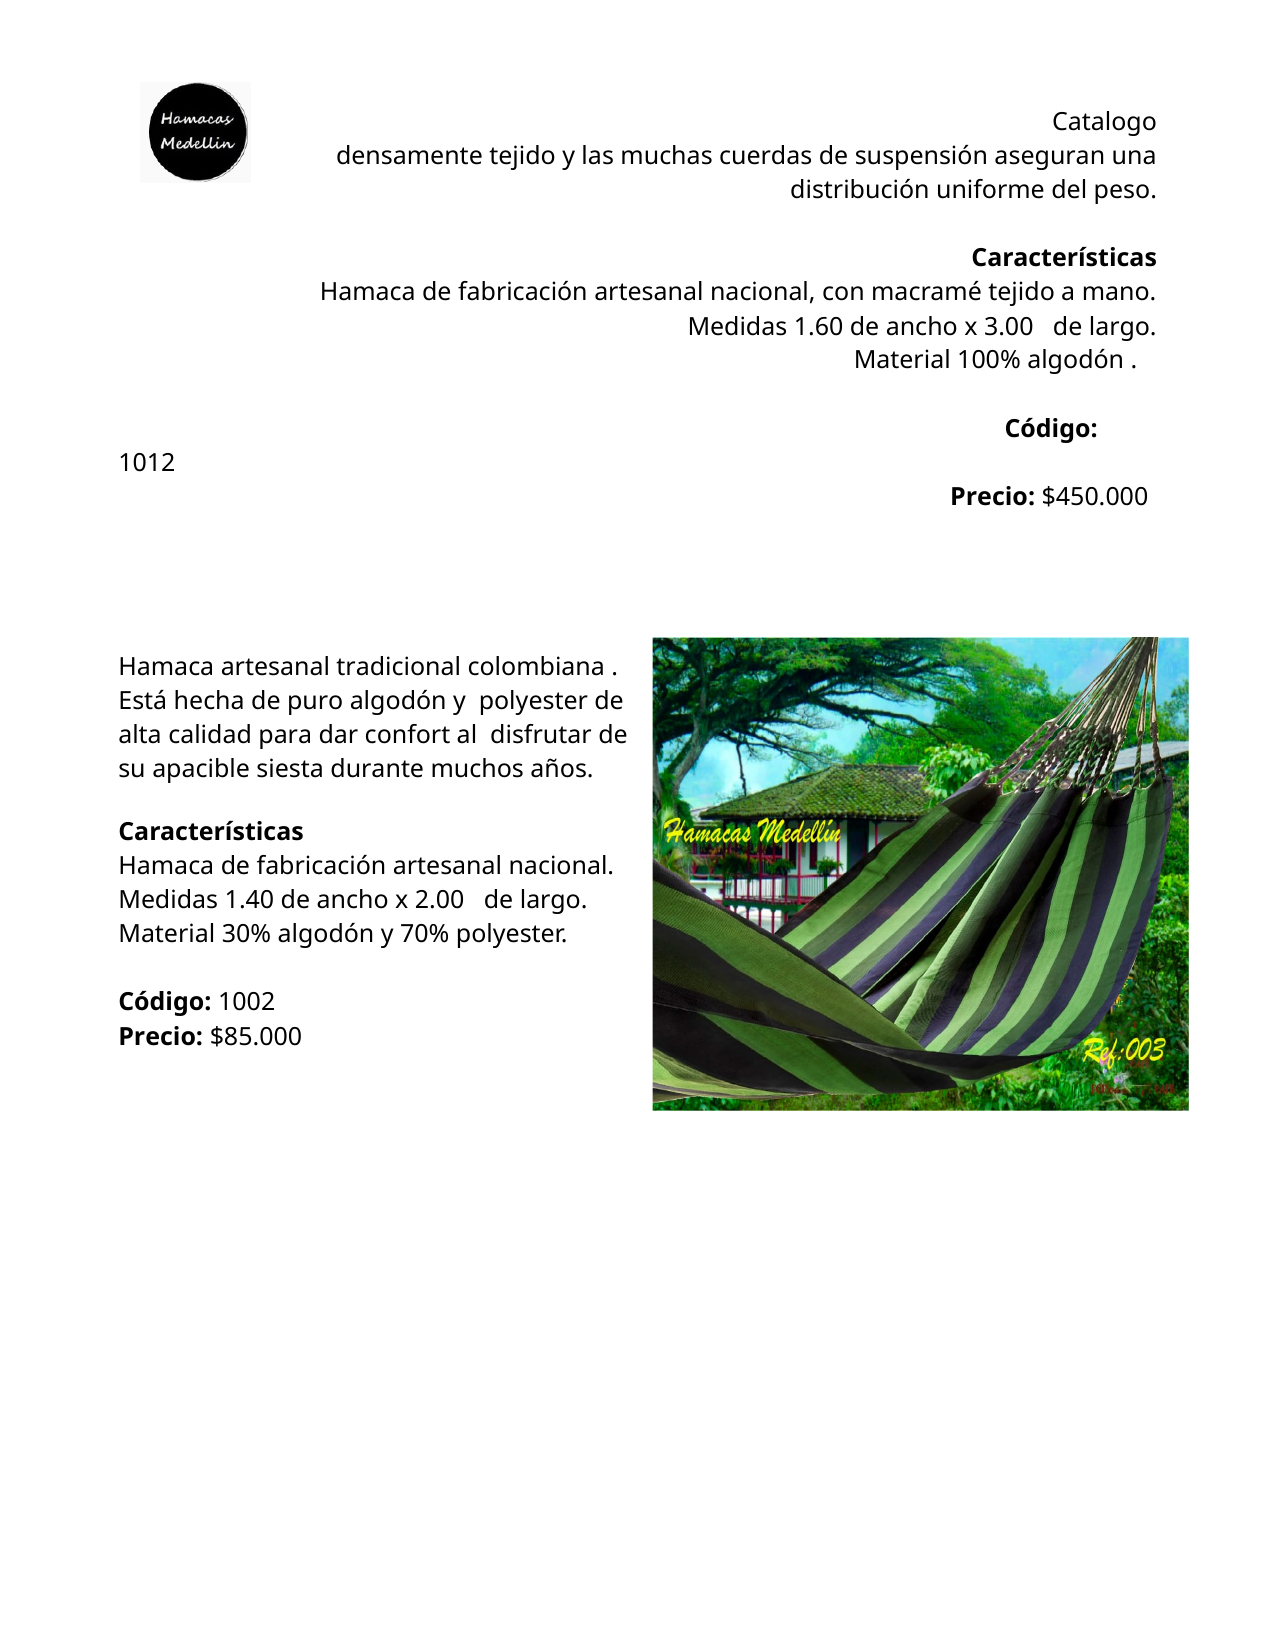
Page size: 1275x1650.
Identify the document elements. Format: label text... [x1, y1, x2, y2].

picture [140, 82, 251, 183]
text Medidas 1.40 de ancho x 2.00 de largo. [118, 882, 652, 916]
text Medidas 1.60 de ancho x 3.00 de largo. [118, 308, 1157, 342]
text Hamaca de fabricación artesanal nacional, con macramé tejido a mano. [118, 274, 1157, 308]
text Material 30% algodón y 70% polyester. [118, 916, 652, 950]
text Características [118, 814, 652, 848]
text Características [118, 240, 1157, 274]
text Hamaca artesanal tradicional colombiana . Está hecha de puro algodón y polyester de alta calidad para dar confort al disfrutar de su apacible siesta durante muchos años. [118, 649, 652, 785]
text densamente tejido y las muchas cuerdas de suspensión aseguran una distribución uniforme del peso. [118, 138, 1157, 206]
text Precio: $450.000 [118, 478, 1157, 512]
text Código: 1012 [118, 376, 1157, 478]
text Código: 1002 [118, 950, 652, 1018]
text Precio: $85.000 [118, 1018, 652, 1052]
text Hamaca de fabricación artesanal nacional. [118, 848, 652, 882]
picture [652, 637, 1189, 1111]
text Material 100% algodón . [118, 342, 1157, 376]
